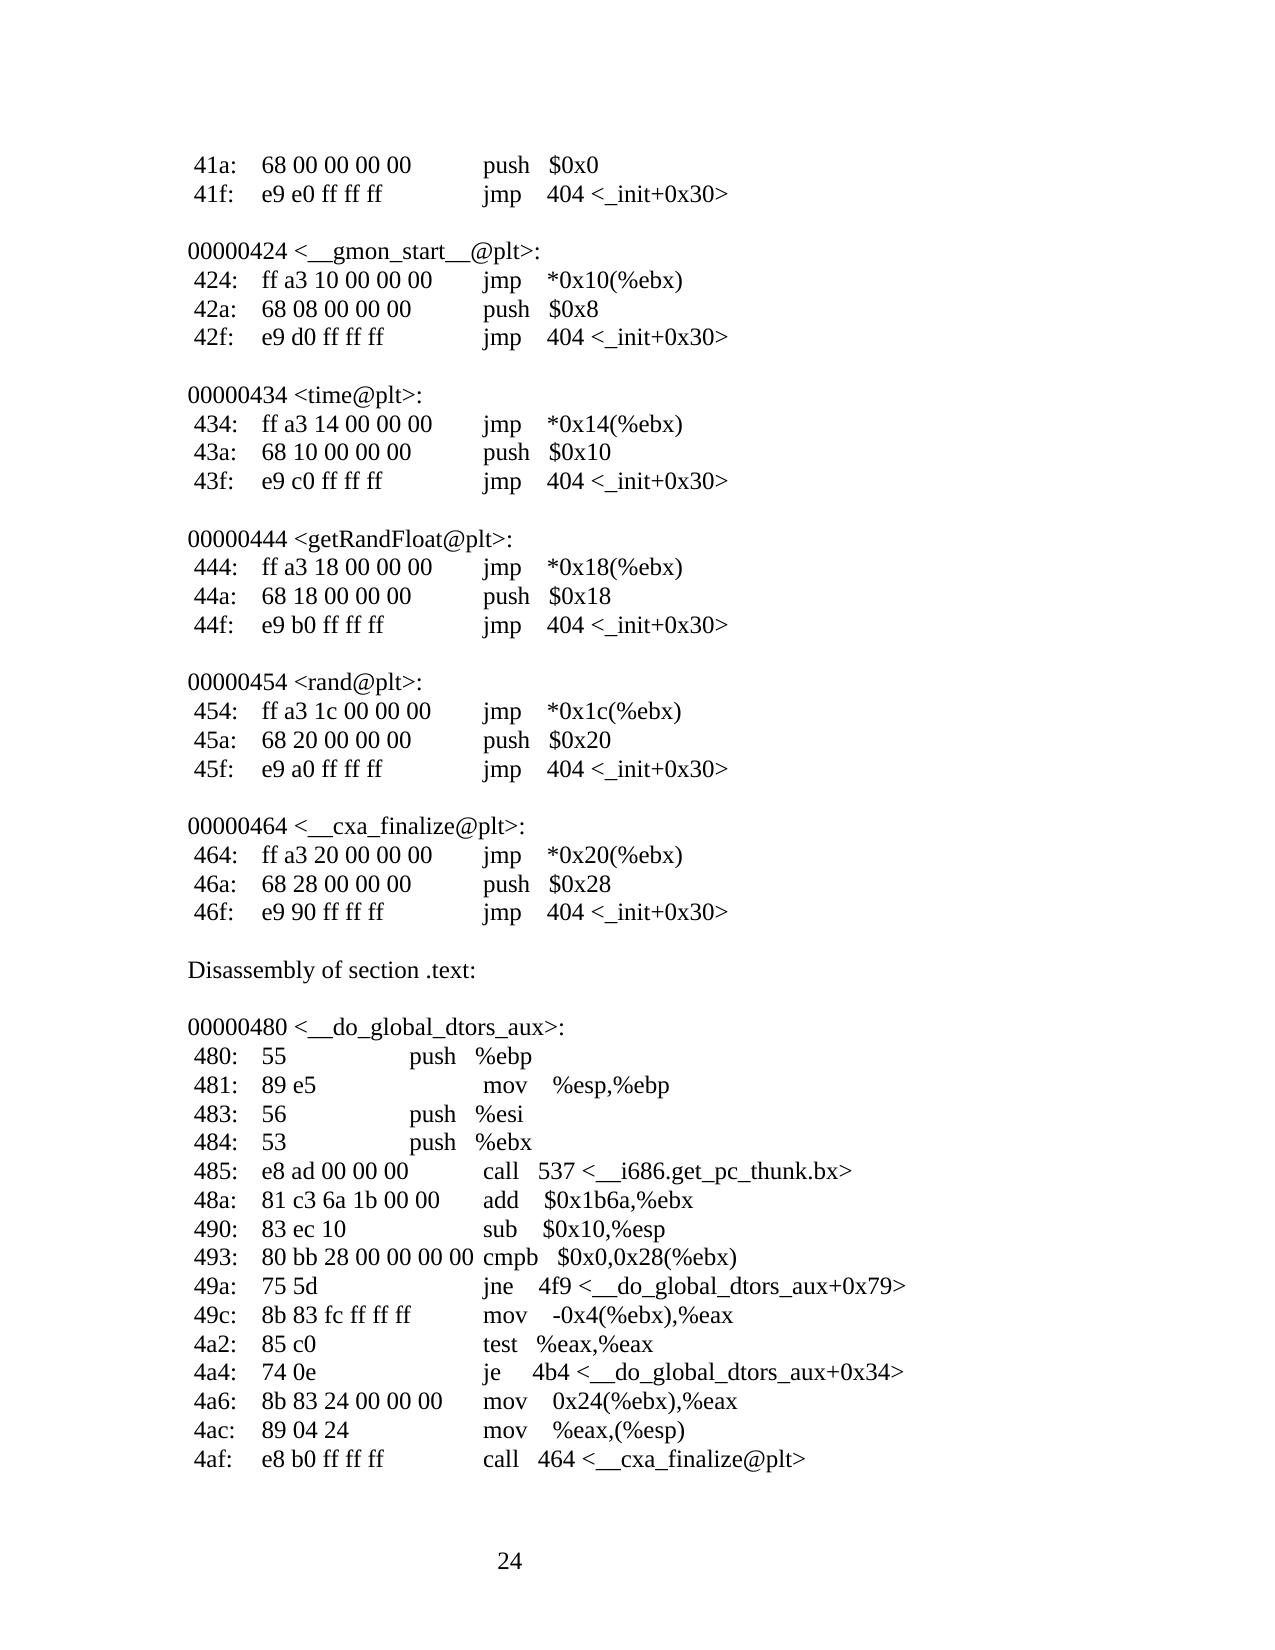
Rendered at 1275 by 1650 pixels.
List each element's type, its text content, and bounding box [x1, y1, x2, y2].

text 481: 89 e5 mov %esp,%ebp [187, 1070, 1087, 1099]
text 43a: 68 10 00 00 00 push $0x10 [187, 437, 1087, 466]
text 424: ff a3 10 00 00 00 jmp *0x10(%ebx) [187, 265, 1087, 294]
text 48a: 81 c3 6a 1b 00 00 add $0x1b6a,%ebx [187, 1185, 1087, 1214]
text 4a4: 74 0e je 4b4 <__do_global_dtors_aux+0x34> [187, 1357, 1087, 1386]
text 434: ff a3 14 00 00 00 jmp *0x14(%ebx) [187, 409, 1087, 437]
text 45a: 68 20 00 00 00 push $0x20 [187, 725, 1087, 754]
text 444: ff a3 18 00 00 00 jmp *0x18(%ebx) [187, 552, 1087, 581]
text 00000480 <__do_global_dtors_aux>: [187, 1012, 1087, 1041]
text 4a6: 8b 83 24 00 00 00 mov 0x24(%ebx),%eax [187, 1386, 1087, 1415]
text 44a: 68 18 00 00 00 push $0x18 [187, 581, 1087, 610]
text 00000444 <getRandFloat@plt>: [187, 524, 1087, 552]
text 484: 53 push %ebx [187, 1127, 1087, 1156]
text 00000454 <rand@plt>: [187, 667, 1087, 696]
text 49c: 8b 83 fc ff ff ff mov -0x4(%ebx),%eax [187, 1300, 1087, 1329]
text 483: 56 push %esi [187, 1099, 1087, 1127]
text 00000434 <time@plt>: [187, 380, 1087, 409]
text 4af: e8 b0 ff ff ff call 464 <__cxa_finalize@plt> [187, 1444, 1087, 1472]
text 41f: e9 e0 ff ff ff jmp 404 <_init+0x30> [187, 179, 1087, 207]
text 00000424 <__gmon_start__@plt>: [187, 236, 1087, 265]
text 42f: e9 d0 ff ff ff jmp 404 <_init+0x30> [187, 322, 1087, 351]
text Disassembly of section .text: [187, 955, 1087, 984]
text 46a: 68 28 00 00 00 push $0x28 [187, 869, 1087, 897]
text 41a: 68 00 00 00 00 push $0x0 [187, 150, 1087, 179]
text 46f: e9 90 ff ff ff jmp 404 <_init+0x30> [187, 897, 1087, 926]
text 45f: e9 a0 ff ff ff jmp 404 <_init+0x30> [187, 754, 1087, 782]
text 485: e8 ad 00 00 00 call 537 <__i686.get_pc_thunk.bx> [187, 1156, 1087, 1185]
text 00000464 <__cxa_finalize@plt>: [187, 811, 1087, 840]
text 4ac: 89 04 24 mov %eax,(%esp) [187, 1415, 1087, 1444]
text 42a: 68 08 00 00 00 push $0x8 [187, 294, 1087, 322]
text 464: ff a3 20 00 00 00 jmp *0x20(%ebx) [187, 840, 1087, 869]
text 454: ff a3 1c 00 00 00 jmp *0x1c(%ebx) [187, 696, 1087, 725]
text 490: 83 ec 10 sub $0x10,%esp [187, 1214, 1087, 1242]
text 44f: e9 b0 ff ff ff jmp 404 <_init+0x30> [187, 610, 1087, 639]
text 49a: 75 5d jne 4f9 <__do_global_dtors_aux+0x79> [187, 1271, 1087, 1300]
text 493: 80 bb 28 00 00 00 00 cmpb $0x0,0x28(%ebx) [187, 1242, 1087, 1271]
text 4a2: 85 c0 test %eax,%eax [187, 1329, 1087, 1357]
text 43f: e9 c0 ff ff ff jmp 404 <_init+0x30> [187, 466, 1087, 495]
text 480: 55 push %ebp [187, 1041, 1087, 1070]
